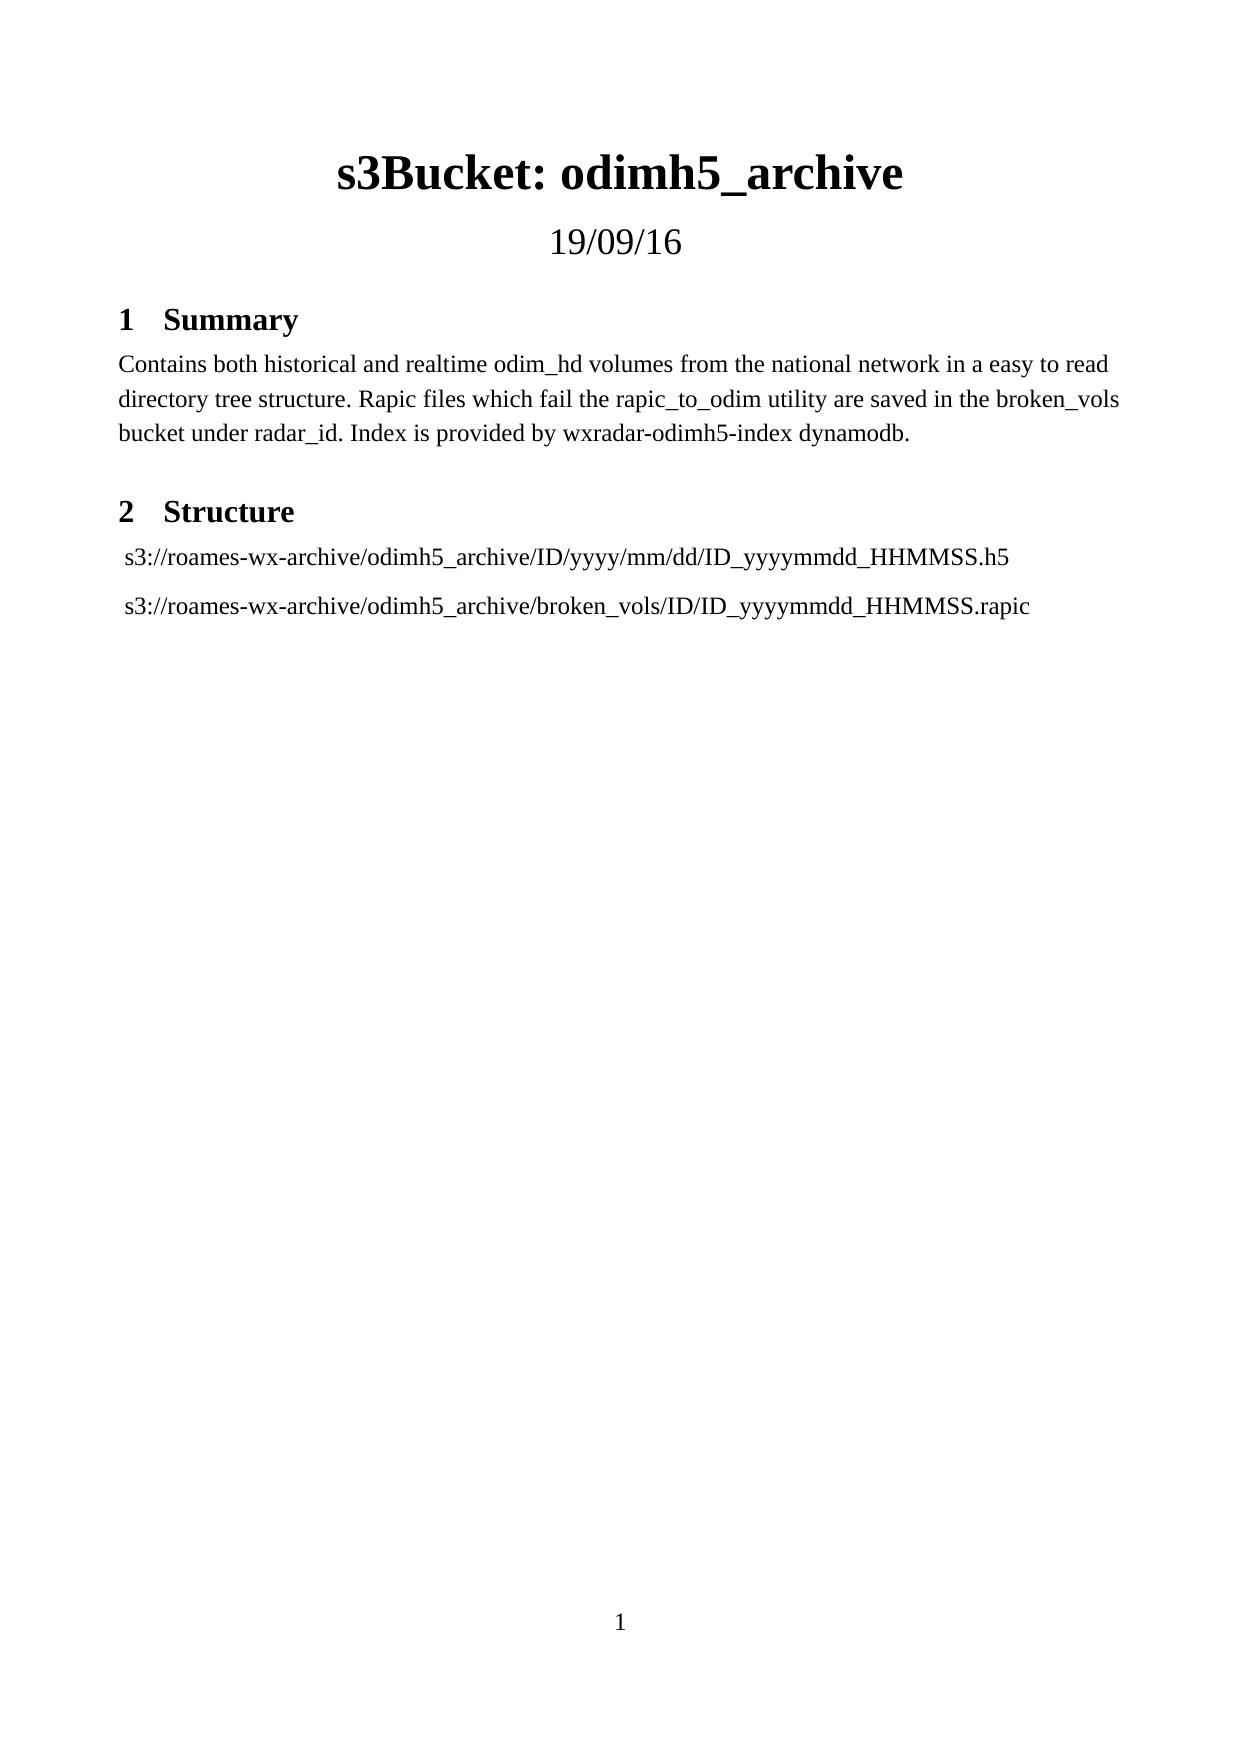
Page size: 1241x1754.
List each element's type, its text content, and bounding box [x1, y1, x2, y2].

title s3Bucket: odimh5_archive [118, 143, 1122, 201]
subtitle Structure [118, 492, 1122, 529]
subtitle Summary [118, 300, 1122, 337]
text Contains both historical and realtime odim_hd volumes from the national network in a easy to read directory tree structure. Rapic files which fail the rapic_to_odim utility are saved in the broken_vols bucket under radar_id. Index is provided by wxradar-odimh5-index dynamodb. [118, 349, 1122, 447]
text s3://roames-wx-archive/odimh5_archive/broken_vols/ID/ID_yyyymmdd_HHMMSS.rapic [118, 591, 1122, 619]
text s3://roames-wx-archive/odimh5_archive/ID/yyyy/mm/dd/ID_yyyymmdd_HHMMSS.h5 [118, 542, 1122, 571]
subtitle 19/09/16 [118, 219, 1122, 262]
